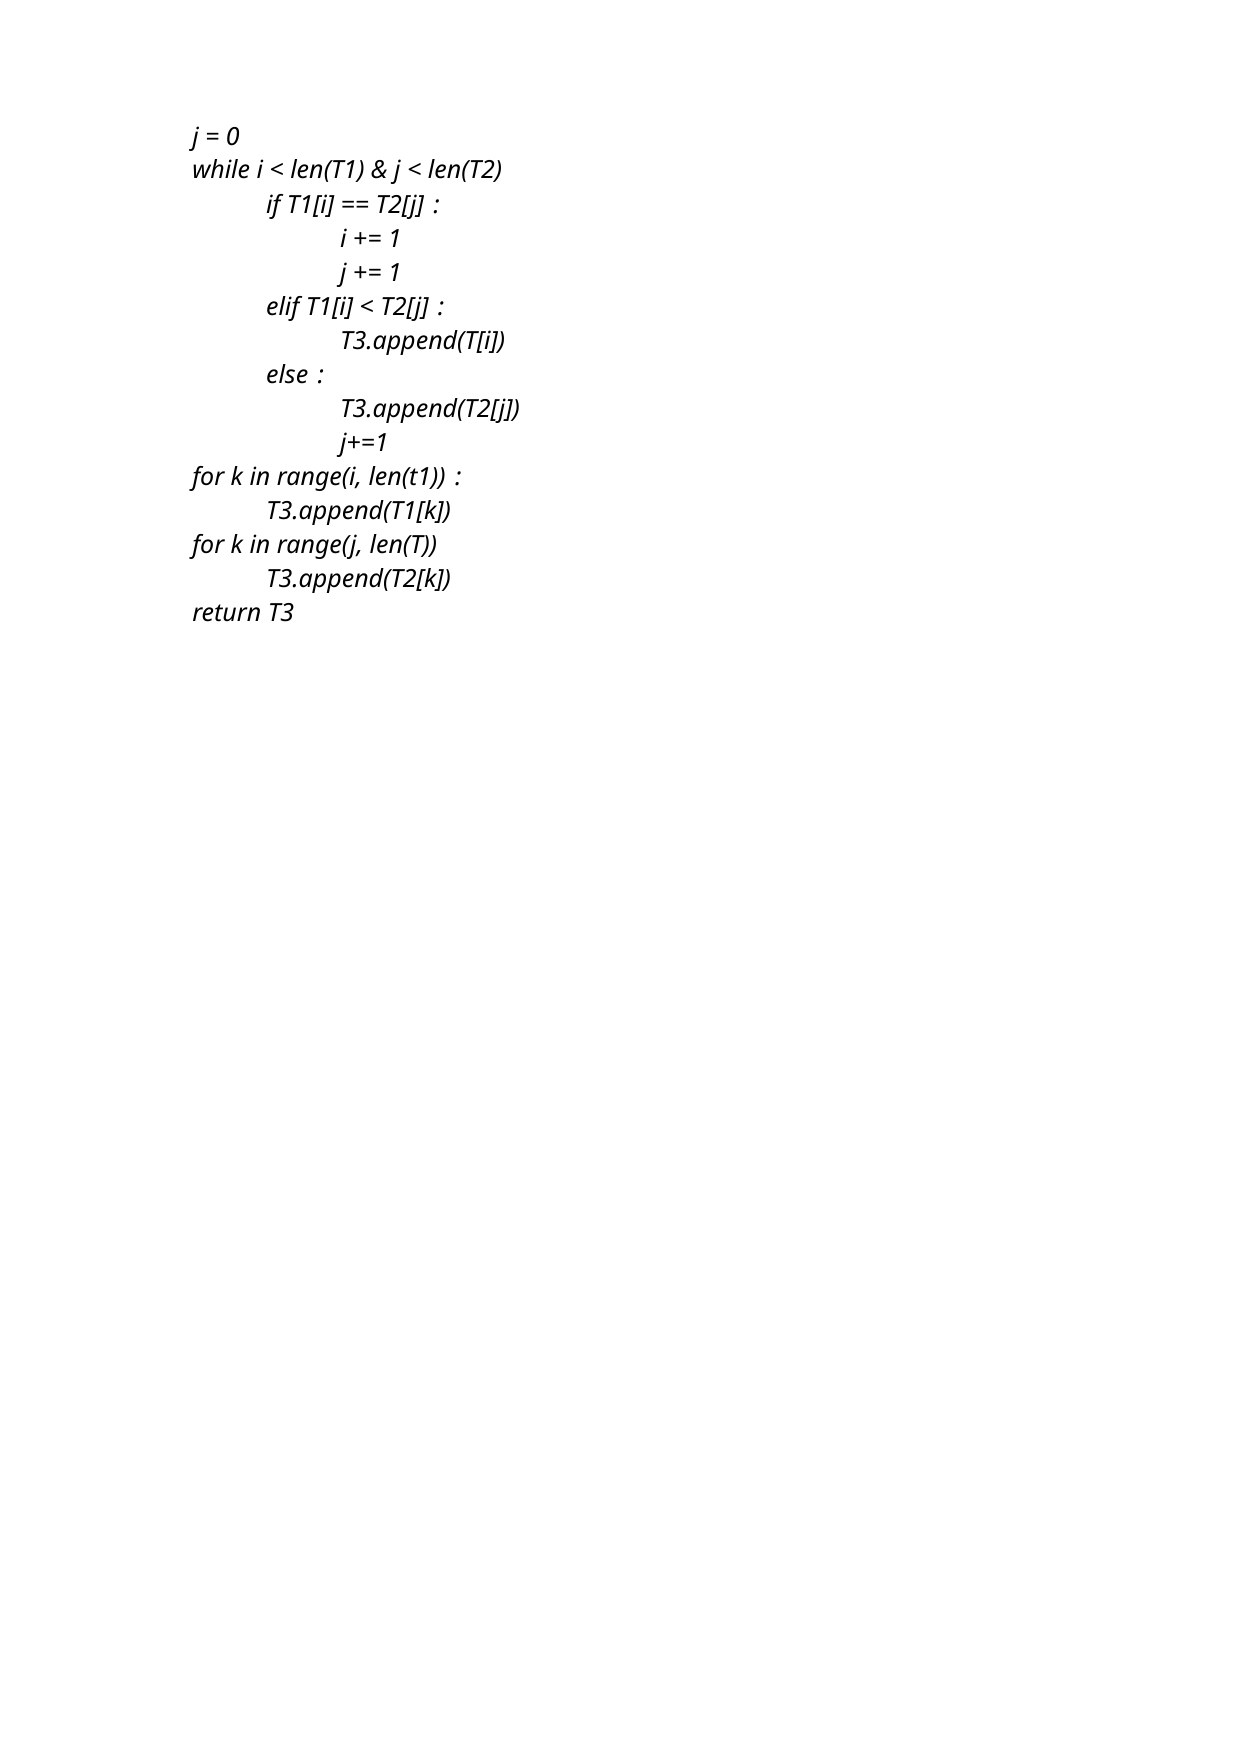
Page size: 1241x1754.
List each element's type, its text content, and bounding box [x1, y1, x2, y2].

text for k in range(i, len(t1)) : [118, 459, 1122, 493]
text j = 0 [118, 118, 1122, 152]
text i += 1 [118, 220, 1122, 254]
text elif T1[i] < T2[j] : [118, 288, 1122, 322]
text T3.append(T2[j]) [118, 391, 1122, 425]
text for k in range(j, len(T)) [118, 527, 1122, 561]
text T3.append(T1[k]) [118, 493, 1122, 527]
text if T1[i] == T2[j] : [118, 186, 1122, 220]
text while i < len(T1) & j < len(T2) [118, 152, 1122, 186]
text else : [118, 357, 1122, 391]
text return T3 [118, 595, 1122, 629]
text T3.append(T2[k]) [118, 561, 1122, 595]
text T3.append(T[i]) [118, 322, 1122, 357]
text j += 1 [118, 254, 1122, 288]
text j+=1 [118, 425, 1122, 459]
